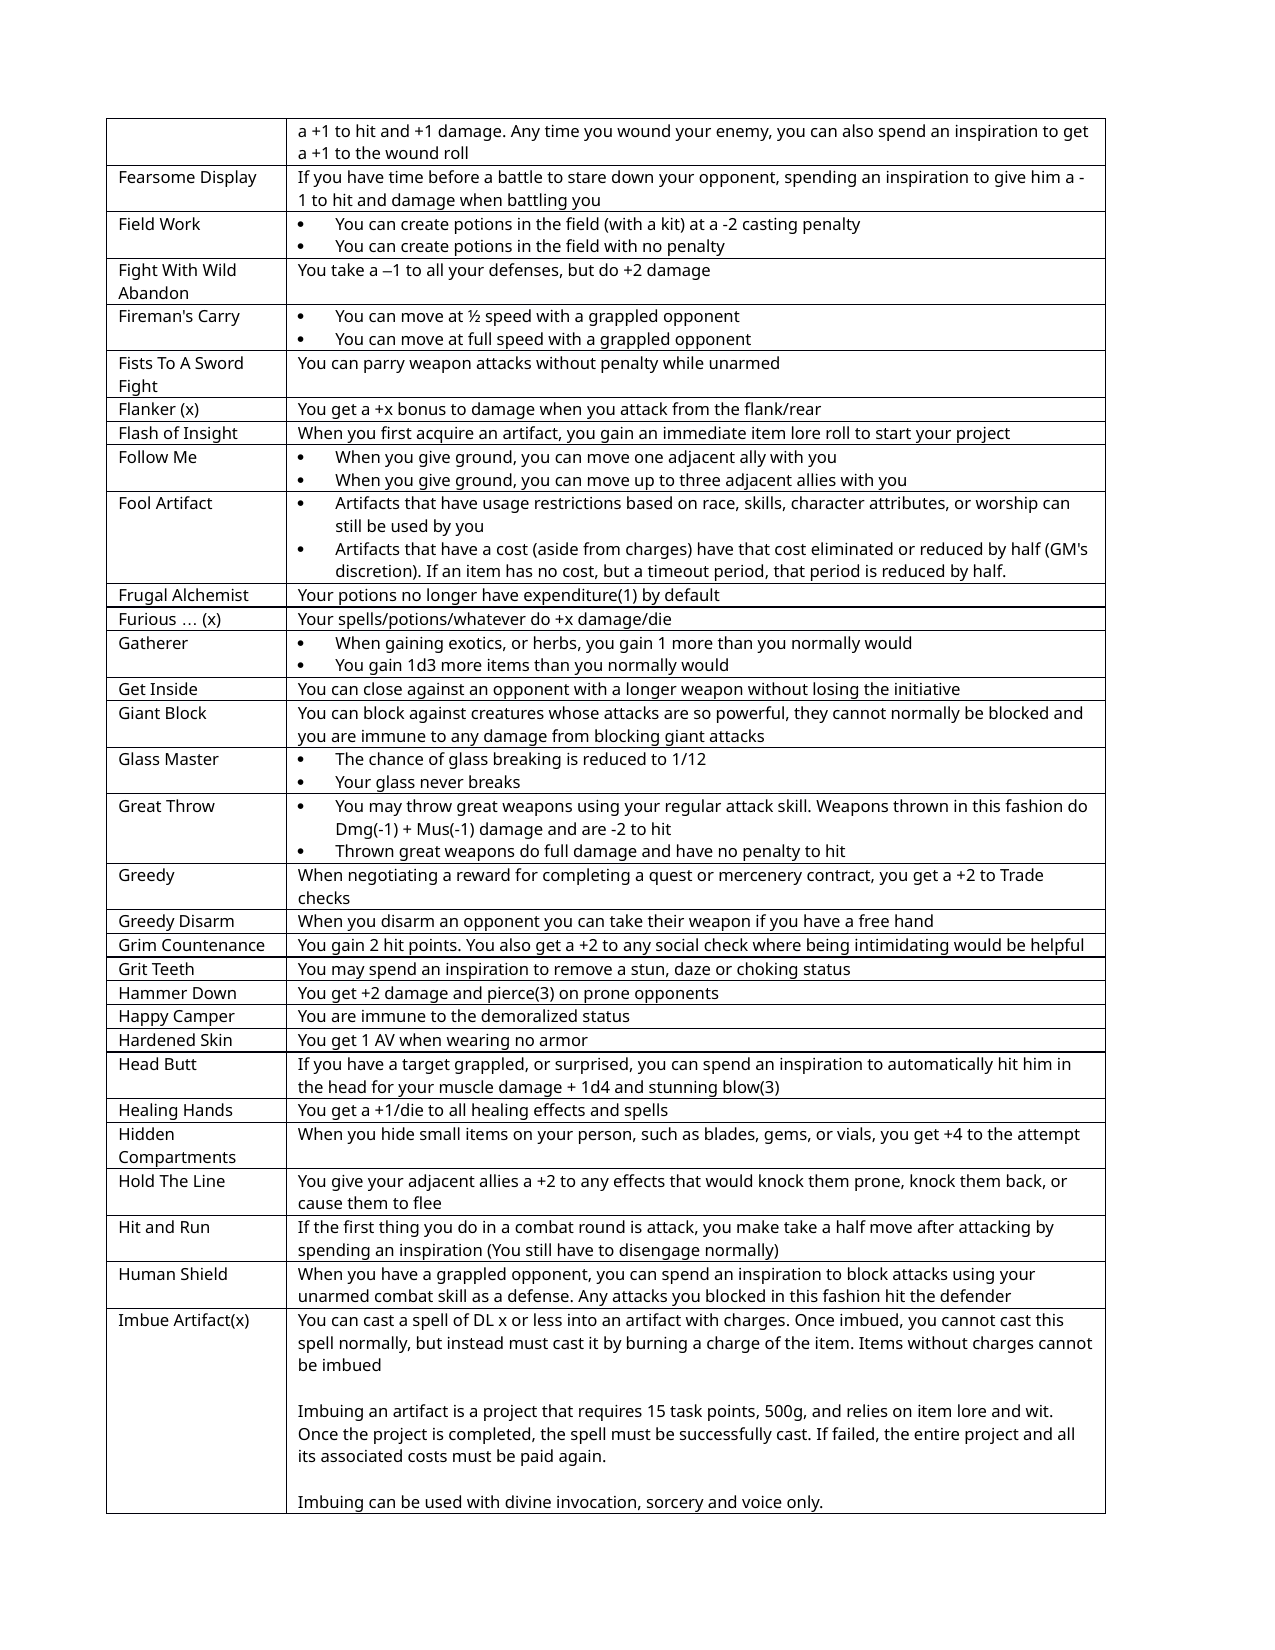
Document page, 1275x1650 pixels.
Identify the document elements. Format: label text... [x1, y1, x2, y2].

table_cell When negotiating a reward for completing a quest or mercenery contract, you get a +2 to Trade checks [287, 864, 1105, 909]
table_cell You can close against an opponent with a longer weapon without losing the initiative [287, 678, 1105, 700]
table_cell Furious … (x) [107, 608, 286, 630]
table_cell Frugal Alchemist [107, 584, 286, 606]
table_cell a +1 to hit and +1 damage. Any time you wound your enemy, you can also spend an inspiration to get a +1 to the wound roll [287, 119, 1105, 164]
table_cell When you first acquire an artifact, you gain an immediate item lore roll to start your project [287, 422, 1105, 444]
table_cell Hammer Down [107, 981, 286, 1004]
table_cell You may throw great weapons using your regular attack skill. Weapons thrown in this fashion do Dmg(-1) + Mus(-1) damage and are -2 to hit Thrown great weapons do full damage and have no penalty to hit [287, 794, 1105, 862]
table_cell Fearsome Display [107, 166, 286, 211]
table_cell Grit Teeth [107, 958, 286, 980]
table_cell If you have time before a battle to stare down your opponent, spending an inspiration to give him a -1 to hit and damage when battling you [287, 166, 1105, 211]
table_cell You can create potions in the field (with a kit) at a -2 casting penalty You can create potions in the field with no penalty [287, 212, 1105, 257]
table_cell Fists To A Sword Fight [107, 351, 286, 397]
table_cell You get +2 damage and pierce(3) on prone opponents [287, 981, 1105, 1004]
table_cell Flash of Insight [107, 422, 286, 444]
table_cell Greedy Disarm [107, 910, 286, 933]
table_cell You are immune to the demoralized status [287, 1005, 1105, 1028]
table_cell When gaining exotics, or herbs, you gain 1 more than you normally would You gain 1d3 more items than you normally would [287, 631, 1105, 677]
table_cell [107, 119, 286, 164]
table_cell When you hide small items on your person, such as blades, gems, or vials, you get +4 to the attempt [287, 1123, 1105, 1168]
table_cell Human Shield [107, 1262, 286, 1307]
table_cell Hold The Line [107, 1169, 286, 1214]
table_cell You can parry weapon attacks without penalty while unarmed [287, 351, 1105, 397]
table_cell Imbue Artifact(x) [107, 1309, 286, 1513]
table_cell Follow Me [107, 445, 286, 491]
table_cell Hidden Compartments [107, 1123, 286, 1168]
table_cell Field Work [107, 212, 286, 257]
table_cell Your spells/potions/whatever do +x damage/die [287, 608, 1105, 630]
table_cell Flanker (x) [107, 398, 286, 421]
table_cell Fight With Wild Abandon [107, 259, 286, 304]
table_cell Fireman's Carry [107, 305, 286, 350]
table_cell You get a +1/die to all healing effects and spells [287, 1099, 1105, 1122]
table_cell If you have a target grappled, or surprised, you can spend an inspiration to automatically hit him in the head for your muscle damage + 1d4 and stunning blow(3) [287, 1053, 1105, 1098]
table_cell Hit and Run [107, 1216, 286, 1261]
table_cell Artifacts that have usage restrictions based on race, skills, character attributes, or worship can still be used by you Artifacts that have a cost (aside from charges) have that cost eliminated or reduced by half (GM's discretion). If an item has no cost, but a timeout period, that period is reduced by half. [287, 492, 1105, 583]
table_cell Fool Artifact [107, 492, 286, 583]
table_cell You can cast a spell of DL x or less into an artifact with charges. Once imbued, you cannot cast this spell normally, but instead must cast it by burning a charge of the item. Items without charges cannot be imbued Imbuing an artifact is a project that requires 15 task points, 500g, and relies on item lore and wit. Once the project is completed, the spell must be successfully cast. If failed, the entire project and all its associated costs must be paid again. Imbuing can be used with divine invocation, sorcery and voice only. [287, 1309, 1105, 1513]
table_cell Happy Camper [107, 1005, 286, 1028]
table_cell You gain 2 hit points. You also get a +2 to any social check where being intimidating would be helpful [287, 934, 1105, 956]
table_cell Greedy [107, 864, 286, 909]
table_cell You can block against creatures whose attacks are so powerful, they cannot normally be blocked and you are immune to any damage from blocking giant attacks [287, 701, 1105, 747]
table_cell If the first thing you do in a combat round is attack, you make take a half move after attacking by spending an inspiration (You still have to disengage normally) [287, 1216, 1105, 1261]
table_cell When you disarm an opponent you can take their weapon if you have a free hand [287, 910, 1105, 933]
table_cell When you have a grappled opponent, you can spend an inspiration to block attacks using your unarmed combat skill as a defense. Any attacks you blocked in this fashion hit the defender [287, 1262, 1105, 1307]
table_cell You may spend an inspiration to remove a stun, daze or choking status [287, 958, 1105, 980]
table_cell You get a +x bonus to damage when you attack from the flank/rear [287, 398, 1105, 421]
table_cell You give your adjacent allies a +2 to any effects that would knock them prone, knock them back, or cause them to flee [287, 1169, 1105, 1214]
table_cell Get Inside [107, 678, 286, 700]
table_cell Head Butt [107, 1053, 286, 1098]
table_cell You get 1 AV when wearing no armor [287, 1029, 1105, 1051]
table_cell You can move at ½ speed with a grappled opponent You can move at full speed with a grappled opponent [287, 305, 1105, 350]
table_cell Giant Block [107, 701, 286, 747]
table_cell Healing Hands [107, 1099, 286, 1122]
table_cell Grim Countenance [107, 934, 286, 956]
table_cell Great Throw [107, 794, 286, 862]
table_cell Hardened Skin [107, 1029, 286, 1051]
table_cell You take a –1 to all your defenses, but do +2 damage [287, 259, 1105, 304]
table_cell Gatherer [107, 631, 286, 677]
table_cell Glass Master [107, 748, 286, 793]
table_cell The chance of glass breaking is reduced to 1/12 Your glass never breaks [287, 748, 1105, 793]
table_cell Your potions no longer have expenditure(1) by default [287, 584, 1105, 606]
table_cell When you give ground, you can move one adjacent ally with you When you give ground, you can move up to three adjacent allies with you [287, 445, 1105, 491]
